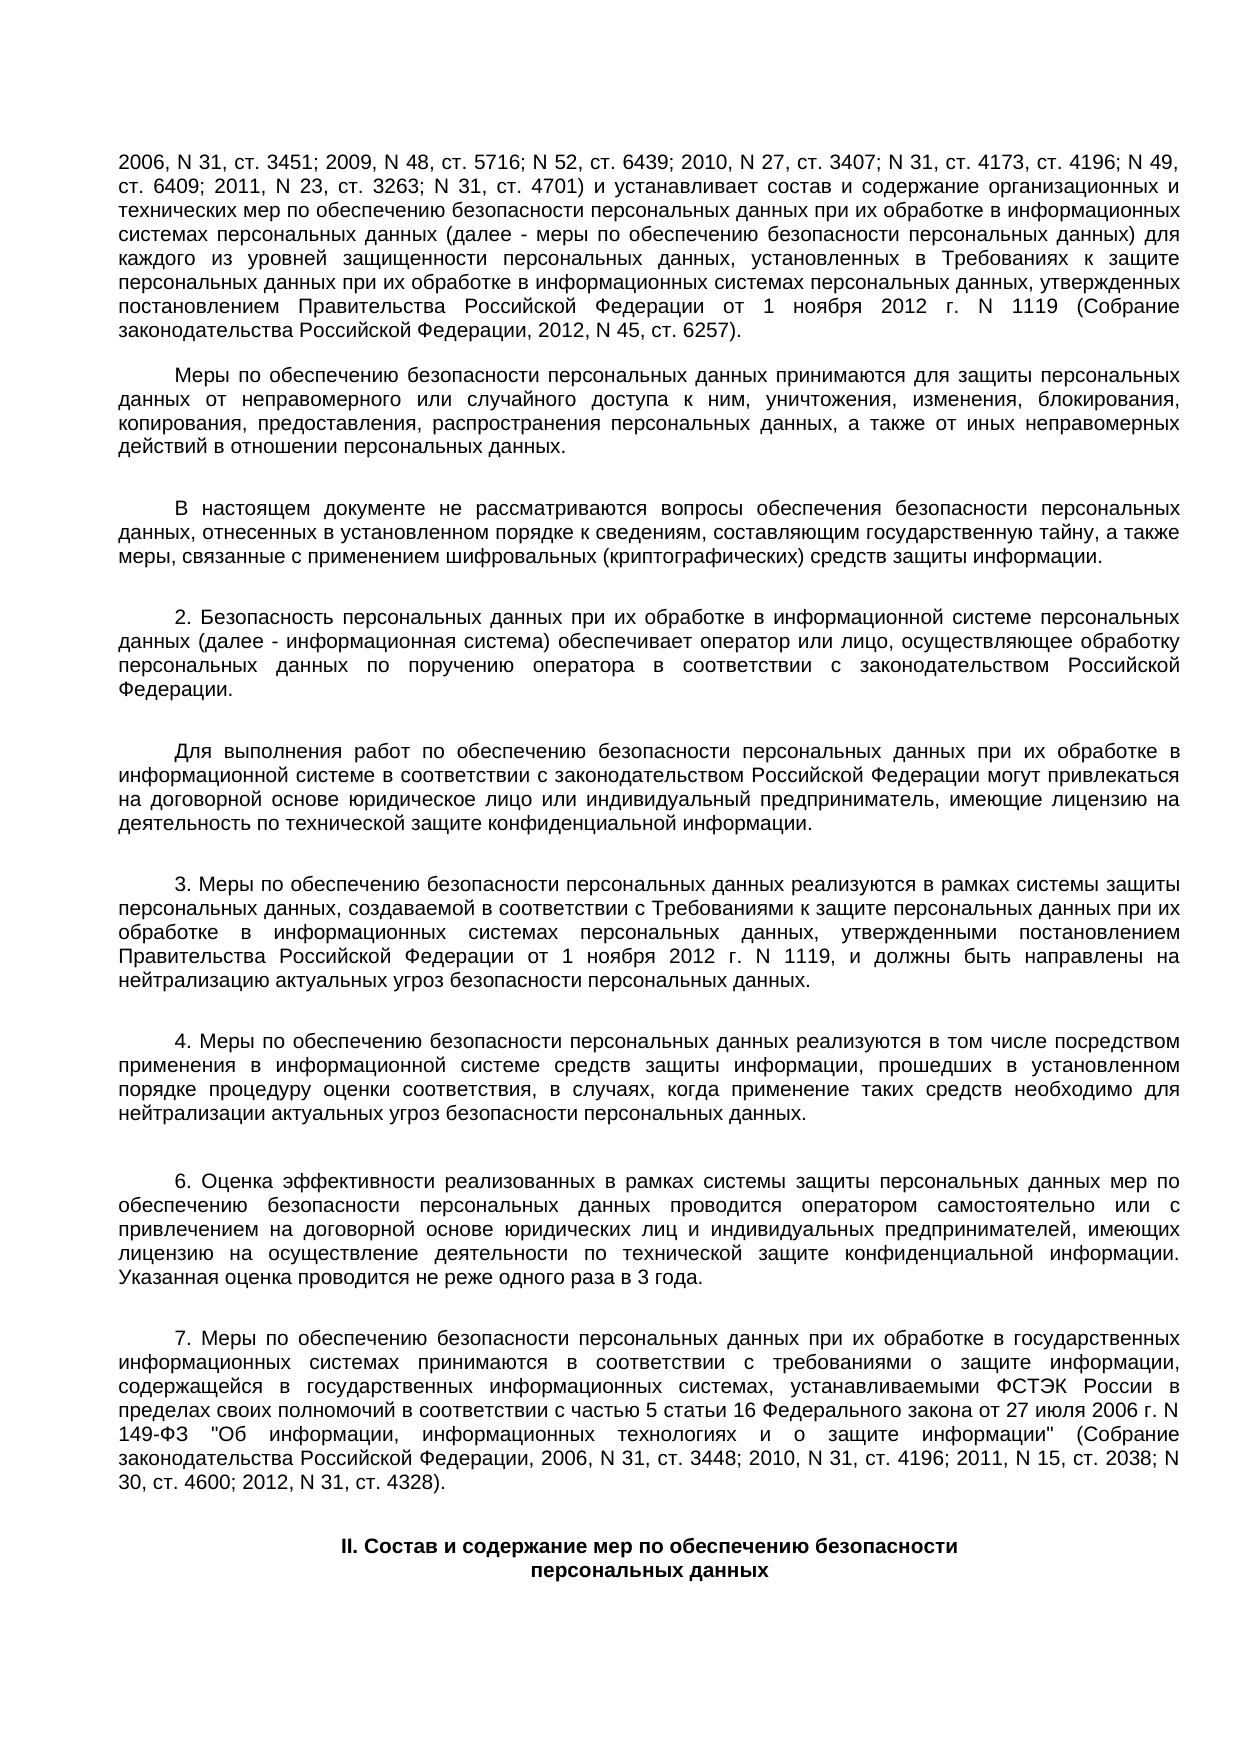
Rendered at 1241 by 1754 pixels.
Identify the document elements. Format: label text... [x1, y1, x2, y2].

text 6. Оценка эффективности реализованных в рамках системы защиты персональных данных мер по обеспечению безопасности персональных данных проводится оператором самостоятельно или с привлечением на договорной основе юридических лиц и индивидуальных предпринимателей, имеющих лицензию на осуществление деятельности по технической защите конфиденциальной информации. Указанная оценка проводится не реже одного раза в 3 года. [118, 1169, 1181, 1288]
title II. Состав и содержание мер по обеспечению безопасности [118, 1534, 1181, 1558]
title персональных данных [118, 1558, 1181, 1582]
text 3. Меры по обеспечению безопасности персональных данных реализуются в рамках системы защиты персональных данных, создаваемой в соответствии с Требованиями к защите персональных данных при их обработке в информационных системах персональных данных, утвержденными постановлением Правительства Российской Федерации от 1 ноября 2012 г. N 1119, и должны быть направлены на нейтрализацию актуальных угроз безопасности персональных данных. [118, 872, 1181, 992]
text Для выполнения работ по обеспечению безопасности персональных данных при их обработке в информационной системе в соответствии с законодательством Российской Федерации могут привлекаться на договорной основе юридическое лицо или индивидуальный предприниматель, имеющие лицензию на деятельность по технической защите конфиденциальной информации. [118, 738, 1181, 834]
text 7. Меры по обеспечению безопасности персональных данных при их обработке в государственных информационных системах принимаются в соответствии с требованиями о защите информации, содержащейся в государственных информационных системах, устанавливаемыми ФСТЭК России в пределах своих полномочий в соответствии с частью 5 статьи 16 Федерального закона от 27 июля 2006 г. N 149-ФЗ "Об информации, информационных технологиях и о защите информации" (Собрание законодательства Российской Федерации, 2006, N 31, ст. 3448; 2010, N 31, ст. 4196; 2011, N 15, ст. 2038; N 30, ст. 4600; 2012, N 31, ст. 4328). [118, 1326, 1181, 1494]
text В настоящем документе не рассматриваются вопросы обеспечения безопасности персональных данных, отнесенных в установленном порядке к сведениям, составляющим государственную тайну, а также меры, связанные с применением шифровальных (криптографических) средств защиты информации. [118, 496, 1181, 568]
text 2. Безопасность персональных данных при их обработке в информационной системе персональных данных (далее - информационная система) обеспечивает оператор или лицо, осуществляющее обработку персональных данных по поручению оператора в соответствии с законодательством Российской Федерации. [118, 605, 1181, 701]
text Меры по обеспечению безопасности персональных данных принимаются для защиты персональных данных от неправомерного или случайного доступа к ним, уничтожения, изменения, блокирования, копирования, предоставления, распространения персональных данных, а также от иных неправомерных действий в отношении персональных данных. [118, 362, 1181, 458]
text 4. Меры по обеспечению безопасности персональных данных реализуются в том числе посредством применения в информационной системе средств защиты информации, прошедших в установленном порядке процедуру оценки соответствия, в случаях, когда применение таких средств необходимо для нейтрализации актуальных угроз безопасности персональных данных. [118, 1029, 1181, 1125]
text 2006, N 31, ст. 3451; 2009, N 48, ст. 5716; N 52, ст. 6439; 2010, N 27, ст. 3407; N 31, ст. 4173, ст. 4196; N 49, ст. 6409; 2011, N 23, ст. 3263; N 31, ст. 4701) и устанавливает состав и содержание организационных и технических мер по обеспечению безопасности персональных данных при их обработке в информационных системах персональных данных (далее - меры по обеспечению безопасности персональных данных) для каждого из уровней защищенности персональных данных, установленных в Требованиях к защите персональных данных при их обработке в информационных системах персональных данных, утвержденных постановлением Правительства Российской Федерации от 1 ноября 2012 г. N 1119 (Собрание законодательства Российской Федерации, 2012, N 45, ст. 6257). [118, 150, 1181, 342]
